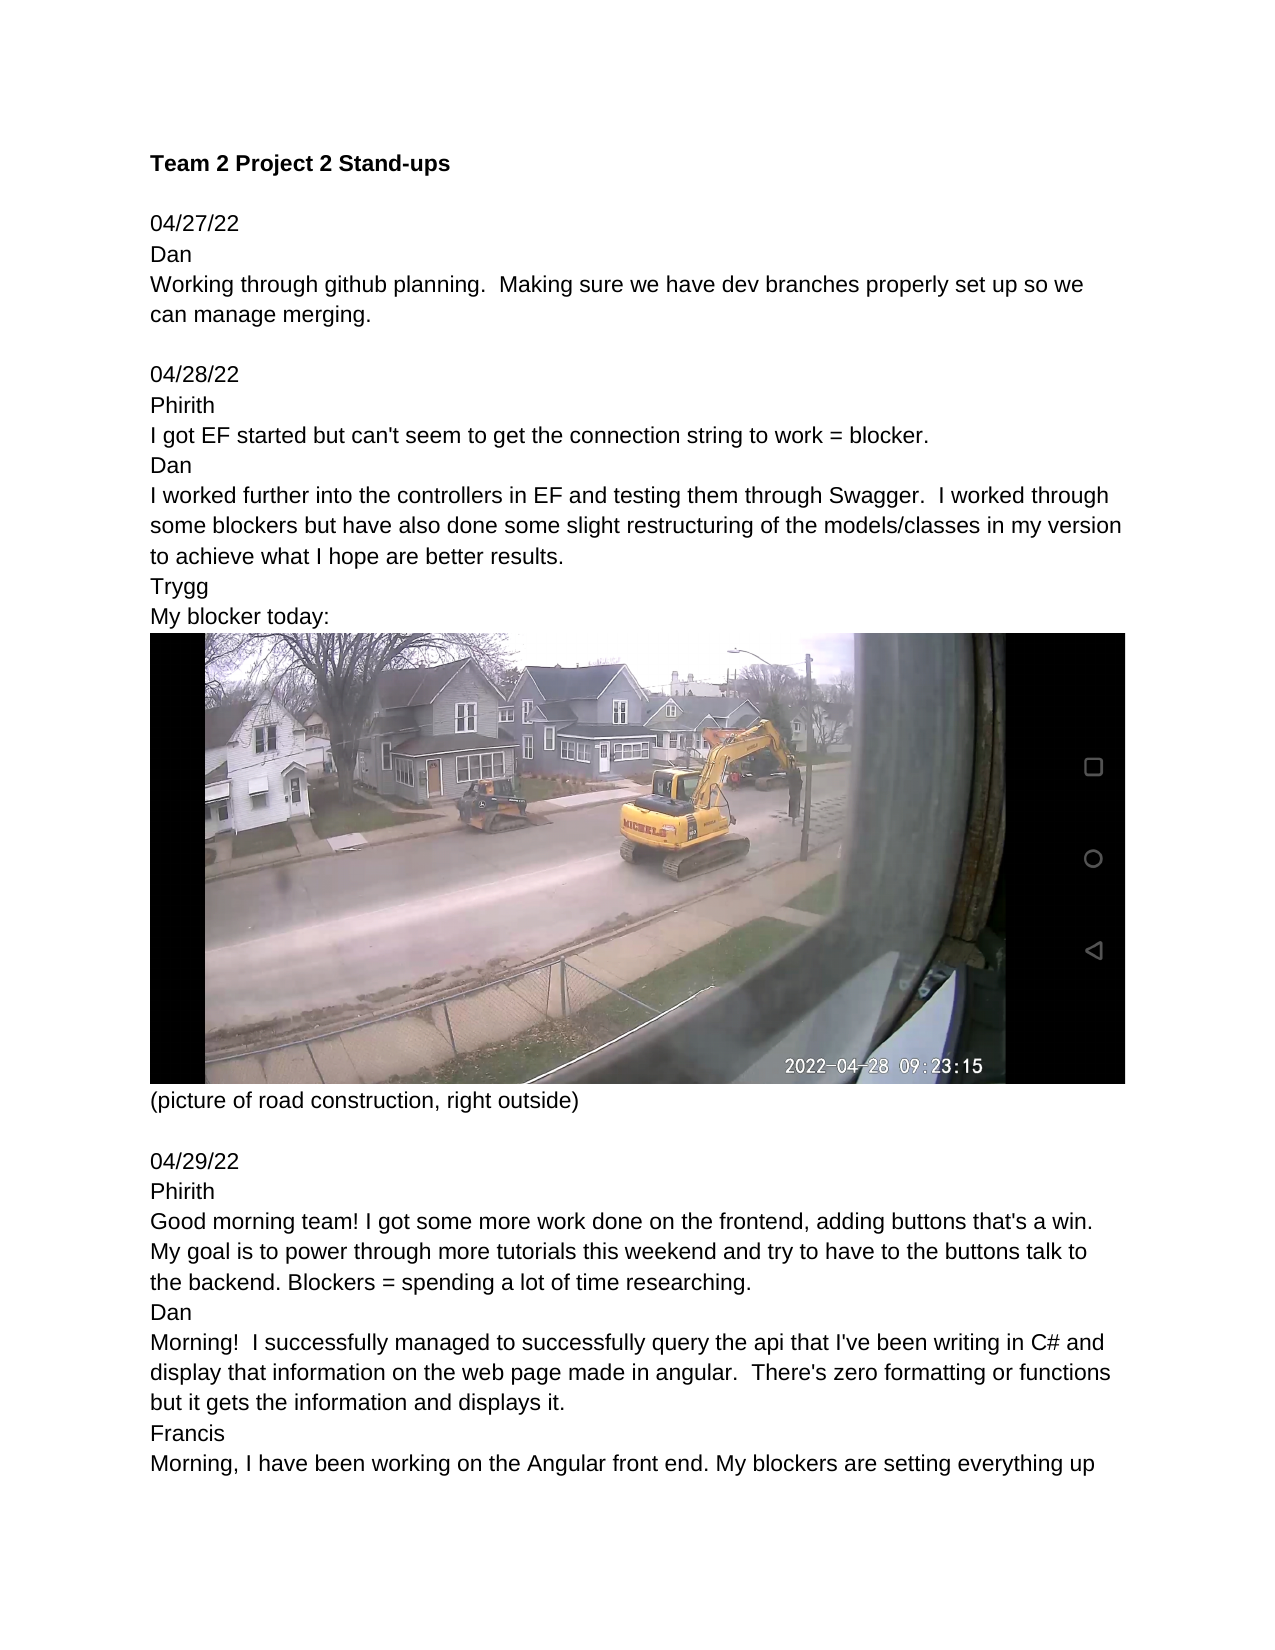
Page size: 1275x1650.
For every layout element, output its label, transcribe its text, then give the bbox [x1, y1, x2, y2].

text Team 2 Project 2 Stand-ups [150, 150, 1125, 176]
text Morning! I successfully managed to successfully query the api that I've been writing in C# and display that information on the web page made in angular. There's zero formatting or functions but it gets the information and displays it. [150, 1329, 1125, 1416]
text Francis [150, 1419, 1125, 1446]
text Good morning team! I got some more work done on the frontend, adding buttons that's a win. My goal is to power through more tutorials this weekend and try to have to the buttons talk to the backend. Blockers = spending a lot of time researching. [150, 1208, 1125, 1295]
text Phirith [150, 392, 1125, 418]
text Trygg [150, 573, 1125, 599]
text 04/29/22 [150, 1148, 1125, 1174]
text Dan [150, 1299, 1125, 1325]
text Phirith [150, 1178, 1125, 1204]
text Working through github planning. Making sure we have dev branches properly set up so we can manage merging. [150, 271, 1125, 327]
text Morning, I have been working on the Angular front end. My blockers are setting everything up [150, 1450, 1125, 1476]
text 04/27/22 [150, 210, 1125, 237]
text 04/28/22 [150, 361, 1125, 388]
picture [150, 633, 1125, 1084]
text I got EF started but can't seem to get the connection string to work = blocker. [150, 422, 1125, 448]
text I worked further into the controllers in EF and testing them through Swagger. I worked through some blockers but have also done some slight restructuring of the models/classes in my version to achieve what I hope are better results. [150, 482, 1125, 569]
text My blocker today: [150, 603, 1125, 629]
text (picture of road construction, right outside) [150, 1084, 1125, 1113]
text Dan [150, 241, 1125, 267]
text Dan [150, 452, 1125, 478]
